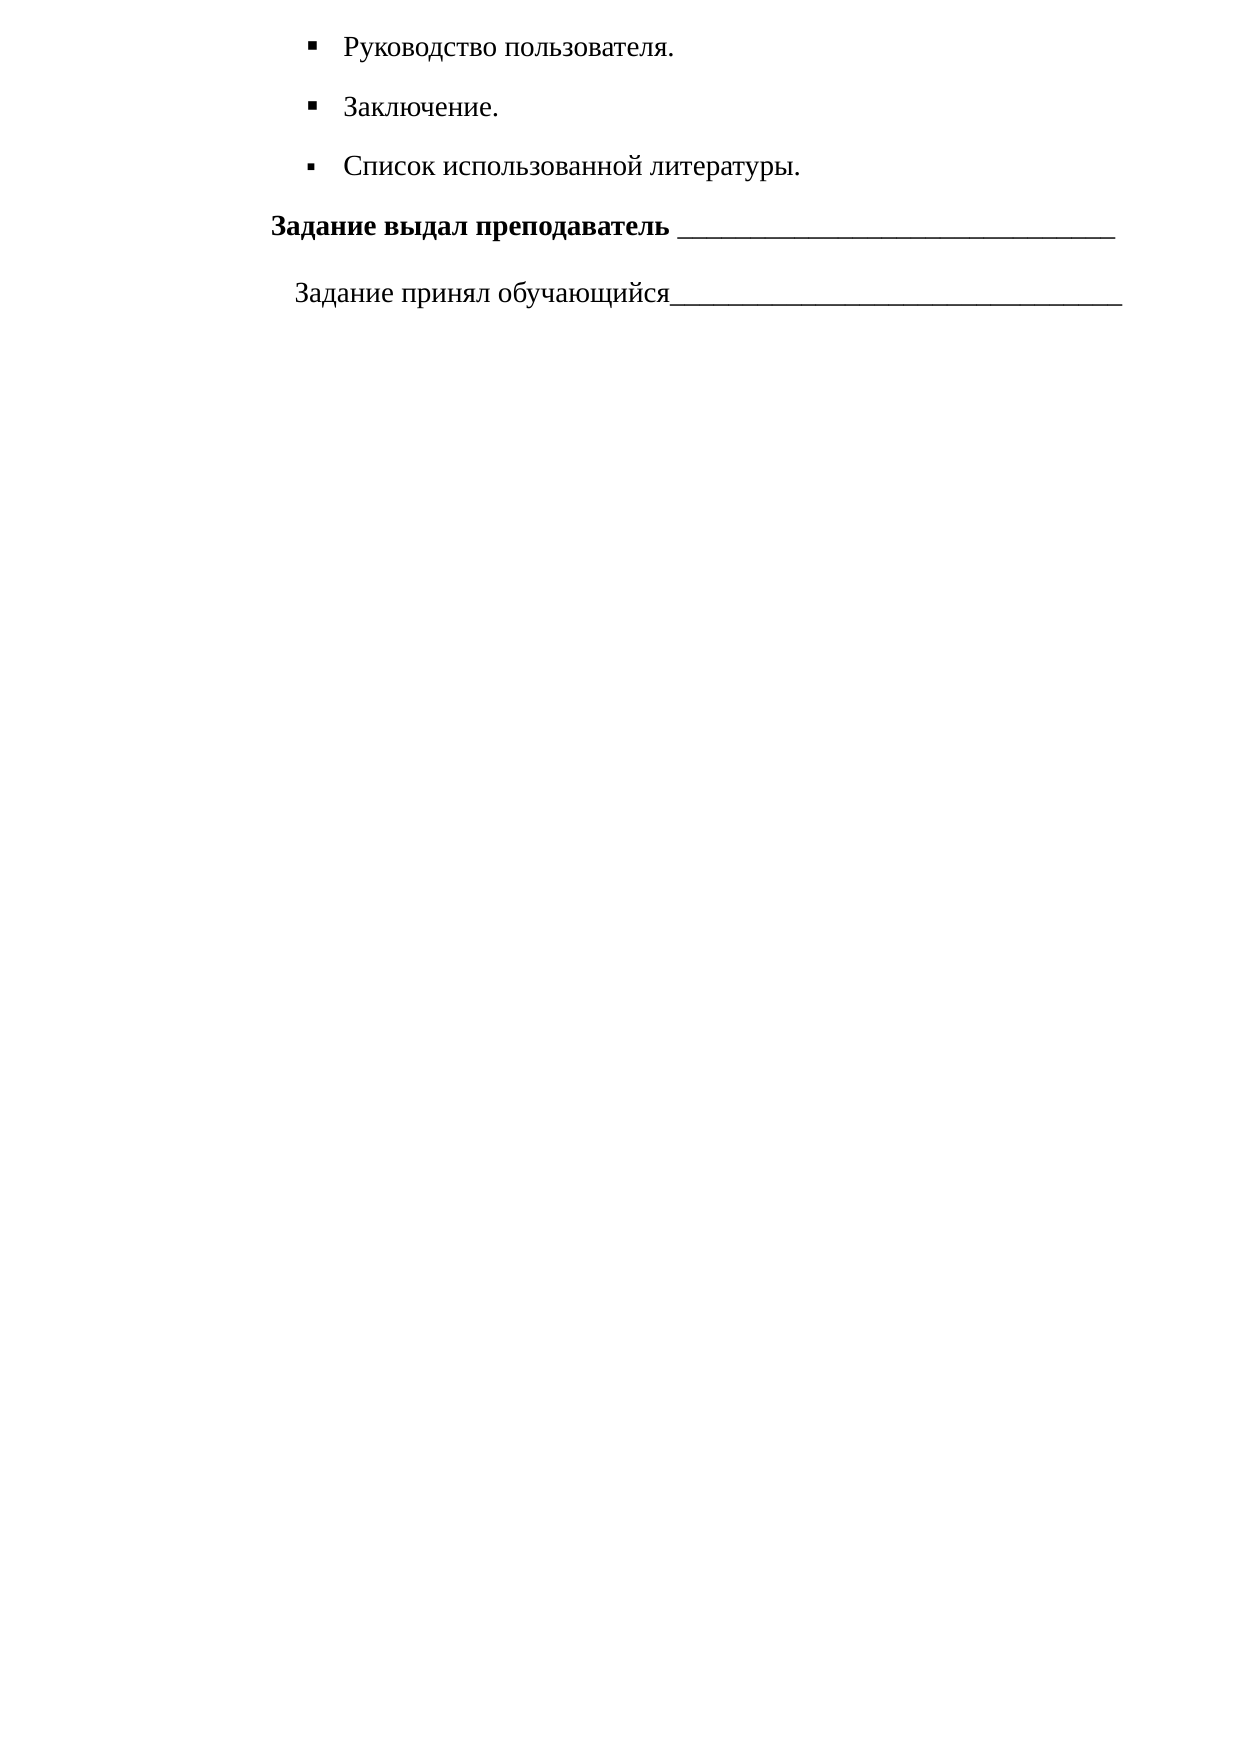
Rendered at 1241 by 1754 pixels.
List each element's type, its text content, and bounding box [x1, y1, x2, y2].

text Задание принял обучающийся_______________________________ [118, 275, 1122, 308]
list Руководство пользователя. [306, 29, 1122, 63]
text Задание выдал преподаватель ______________________________ [118, 208, 1122, 241]
list Список использованной литературы. [306, 148, 1122, 182]
list Заключение. [306, 89, 1122, 123]
